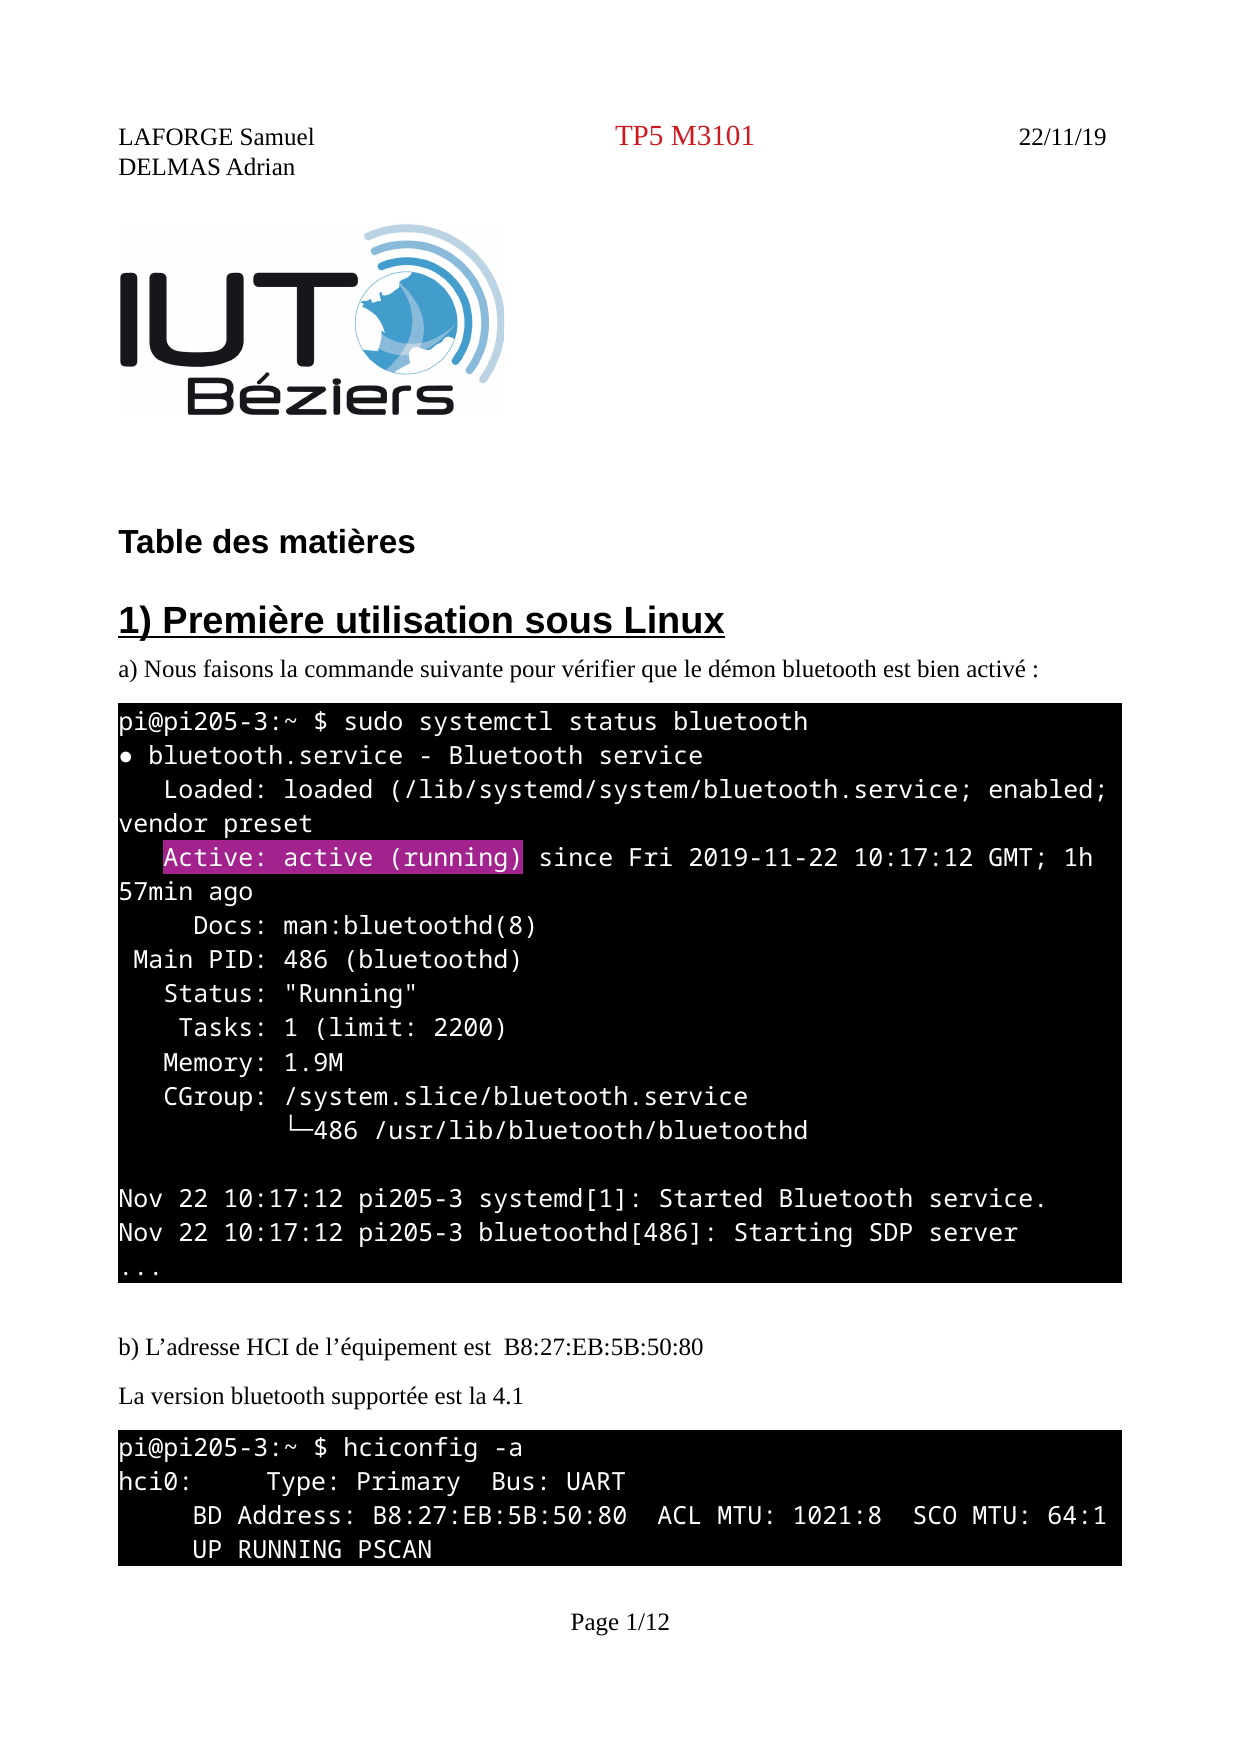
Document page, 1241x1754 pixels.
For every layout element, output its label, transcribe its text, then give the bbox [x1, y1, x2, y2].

text Tasks: 1 (limit: 2200) [118, 1010, 1122, 1044]
text Nov 22 10:17:12 pi205-3 bluetoothd[486]: Starting SDP server [118, 1214, 1122, 1248]
text pi@pi205-3:~ $ hciconfig -a [118, 1430, 1122, 1464]
text Main PID: 486 (bluetoothd) [118, 942, 1122, 976]
text Loaded: loaded (/lib/systemd/system/bluetooth.service; enabled; vendor preset [118, 772, 1122, 840]
text BD Address: B8:27:EB:5B:50:80 ACL MTU: 1021:8 SCO MTU: 64:1 [118, 1498, 1122, 1532]
text Active: active (running) since Fri 2019-11-22 10:17:12 GMT; 1h 57min ago [118, 840, 1122, 908]
text ● bluetooth.service - Bluetooth service [118, 738, 1122, 772]
text Memory: 1.9M [118, 1044, 1122, 1078]
text b) L’adresse HCI de l’équipement est B8:27:EB:5B:50:80 [118, 1332, 1122, 1360]
subtitle 1) Première utilisation sous Linux [118, 598, 1122, 642]
text Docs: man:bluetoothd(8) [118, 908, 1122, 942]
text CGroup: /system.slice/bluetooth.service [118, 1078, 1122, 1112]
text pi@pi205-3:~ $ sudo systemctl status bluetooth [118, 703, 1122, 738]
text ... [118, 1248, 1122, 1283]
text La version bluetooth supportée est la 4.1 [118, 1381, 1122, 1409]
text hci0: Type: Primary Bus: UART [118, 1464, 1122, 1498]
text a) Nous faisons la commande suivante pour vérifier que le démon bluetooth est bien activé : [118, 654, 1122, 683]
text Nov 22 10:17:12 pi205-3 systemd[1]: Started Bluetooth service. [118, 1180, 1122, 1214]
text Status: "Running" [118, 976, 1122, 1010]
picture [120, 223, 505, 416]
text UP RUNNING PSCAN [118, 1532, 1122, 1566]
text └─486 /usr/lib/bluetooth/bluetoothd [118, 1112, 1122, 1146]
subtitle Table des matières [118, 522, 1122, 561]
